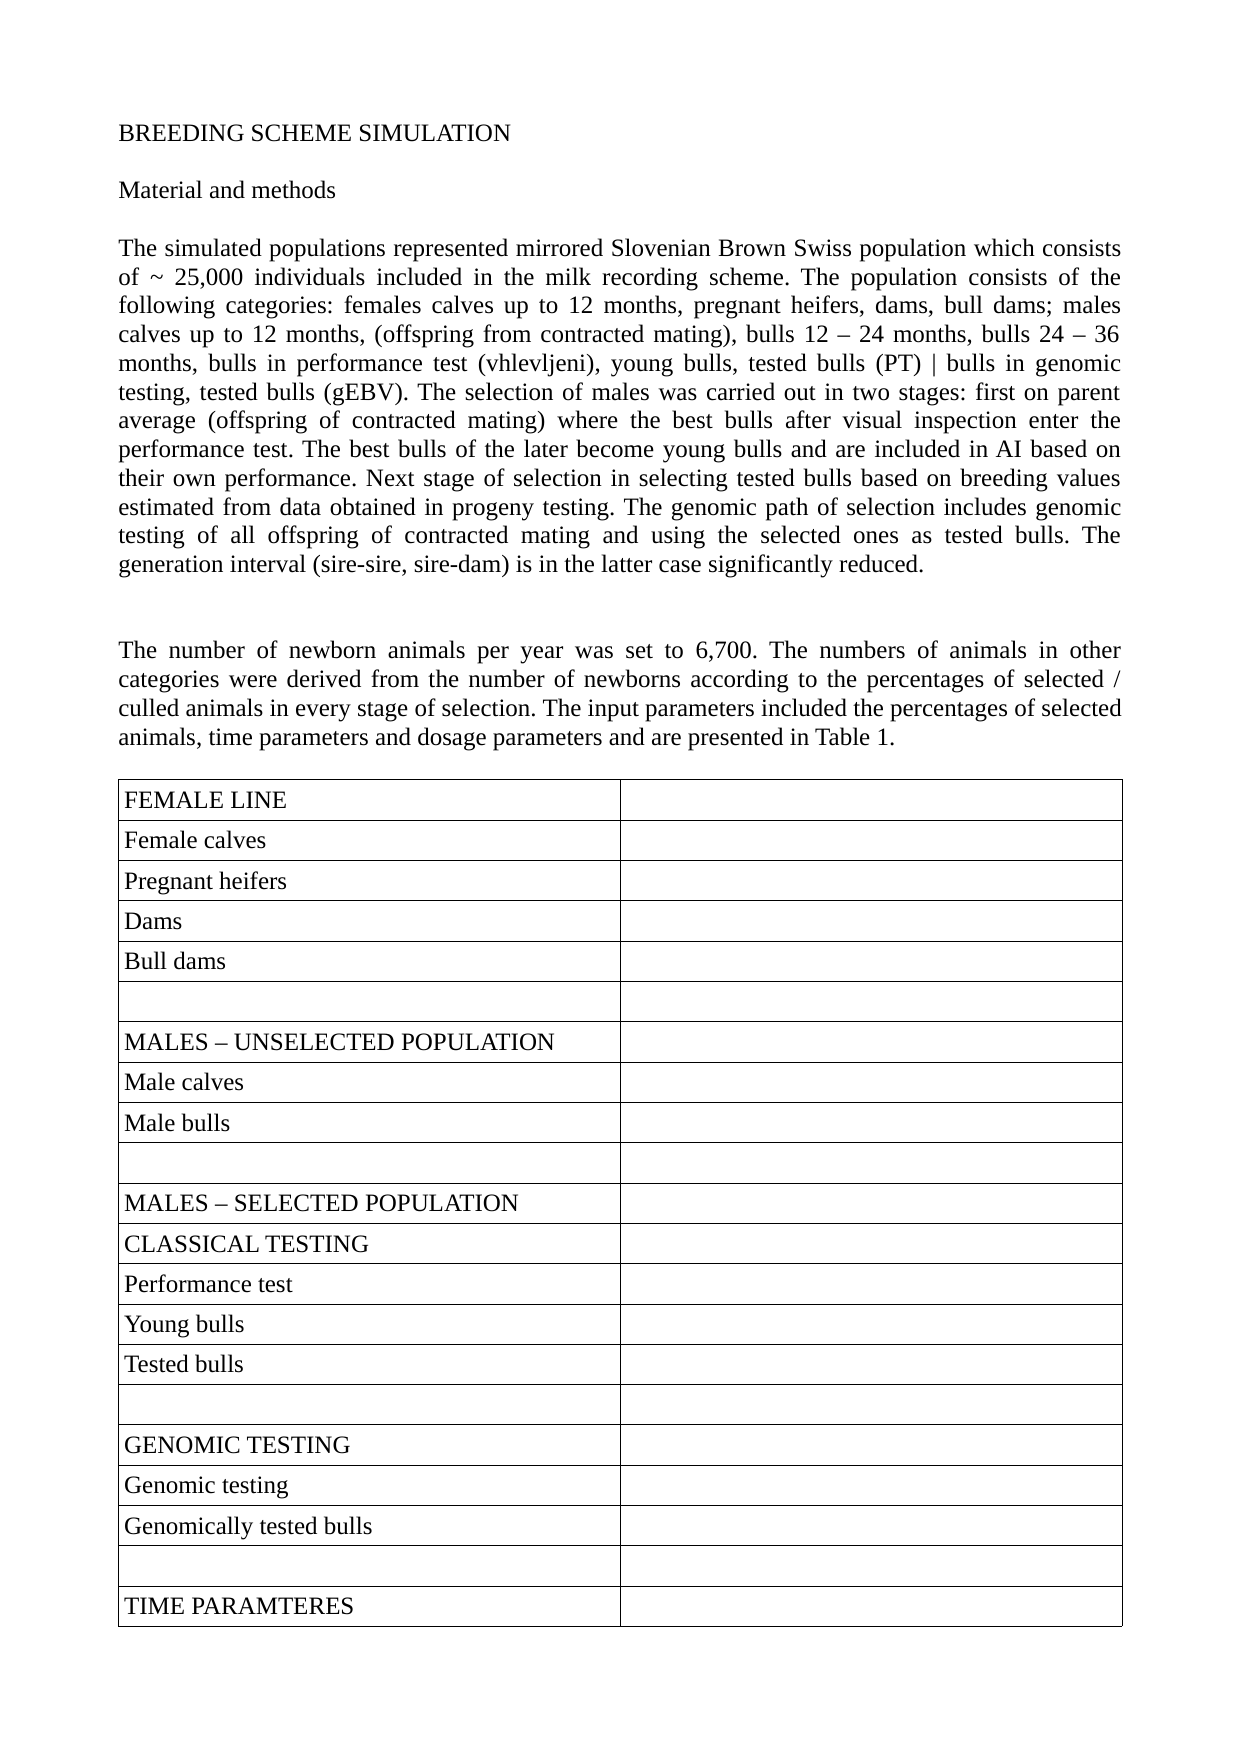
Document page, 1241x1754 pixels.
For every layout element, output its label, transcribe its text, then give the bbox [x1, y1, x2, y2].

table_cell [621, 1143, 1122, 1182]
table_cell [621, 1305, 1122, 1344]
table_cell Bull dams [119, 942, 620, 981]
table_cell [621, 1506, 1122, 1545]
table_cell [621, 982, 1122, 1021]
table_cell Genomic testing [119, 1466, 620, 1505]
table_cell Pregnant heifers [119, 861, 620, 900]
table_cell CLASSICAL TESTING [119, 1224, 620, 1263]
text BREEDING SCHEME SIMULATION [118, 118, 1122, 147]
table_cell [621, 1063, 1122, 1102]
text The simulated populations represented mirrored Slovenian Brown Swiss population which consists of ~ 25,000 individuals included in the milk recording scheme. The population consists of the following categories: females calves up to 12 months, pregnant heifers, dams, bull dams; males calves up to 12 months, (offspring from contracted mating), bulls 12 – 24 months, bulls 24 – 36 months, bulls in performance test (vhlevljeni), young bulls, tested bulls (PT) | bulls in genomic testing, tested bulls (gEBV). The selection of males was carried out in two stages: first on parent average (offspring of contracted mating) where the best bulls after visual inspection enter the performance test. The best bulls of the later become young bulls and are included in AI based on their own performance. Next stage of selection in selecting tested bulls based on breeding values estimated from data obtained in progeny testing. The genomic path of selection includes genomic testing of all offspring of contracted mating and using the selected ones as tested bulls. The generation interval (sire-sire, sire-dam) is in the latter case significantly reduced. [118, 233, 1122, 578]
table_cell Male bulls [119, 1103, 620, 1142]
table_cell [119, 1143, 620, 1182]
table_cell GENOMIC TESTING [119, 1425, 620, 1465]
table_cell Young bulls [119, 1305, 620, 1344]
text The number of newborn animals per year was set to 6,700. The numbers of animals in other categories were derived from the number of newborns according to the percentages of selected / culled animals in every stage of selection. The input parameters included the percentages of selected animals, time parameters and dosage parameters and are presented in Table 1. [118, 636, 1122, 751]
table_cell [621, 1385, 1122, 1424]
table_cell [621, 861, 1122, 900]
table_cell [621, 1546, 1122, 1586]
table_cell [621, 901, 1122, 941]
table_cell [621, 1264, 1122, 1303]
table_cell [621, 1425, 1122, 1465]
table_cell [621, 1184, 1122, 1223]
table_cell [119, 982, 620, 1021]
table_cell Genomically tested bulls [119, 1506, 620, 1545]
table_cell Performance test [119, 1264, 620, 1303]
table_cell [621, 1224, 1122, 1263]
table_header FEMALE LINE [119, 780, 620, 820]
table_cell [621, 821, 1122, 860]
text Material and methods [118, 176, 1122, 204]
table_cell [621, 942, 1122, 981]
table_cell MALES – SELECTED POPULATION [119, 1184, 620, 1223]
table_cell [621, 1103, 1122, 1142]
table_cell [621, 1587, 1122, 1626]
table_cell Female calves [119, 821, 620, 860]
table_cell [119, 1385, 620, 1424]
table_cell [621, 1022, 1122, 1062]
table_cell MALES – UNSELECTED POPULATION [119, 1022, 620, 1062]
table_cell Male calves [119, 1063, 620, 1102]
table_cell Tested bulls [119, 1345, 620, 1384]
table_cell [119, 1546, 620, 1586]
table_cell [621, 1466, 1122, 1505]
table_cell TIME PARAMTERES [119, 1587, 620, 1626]
table_cell Dams [119, 901, 620, 941]
table_header [621, 780, 1122, 820]
table_cell [621, 1345, 1122, 1384]
